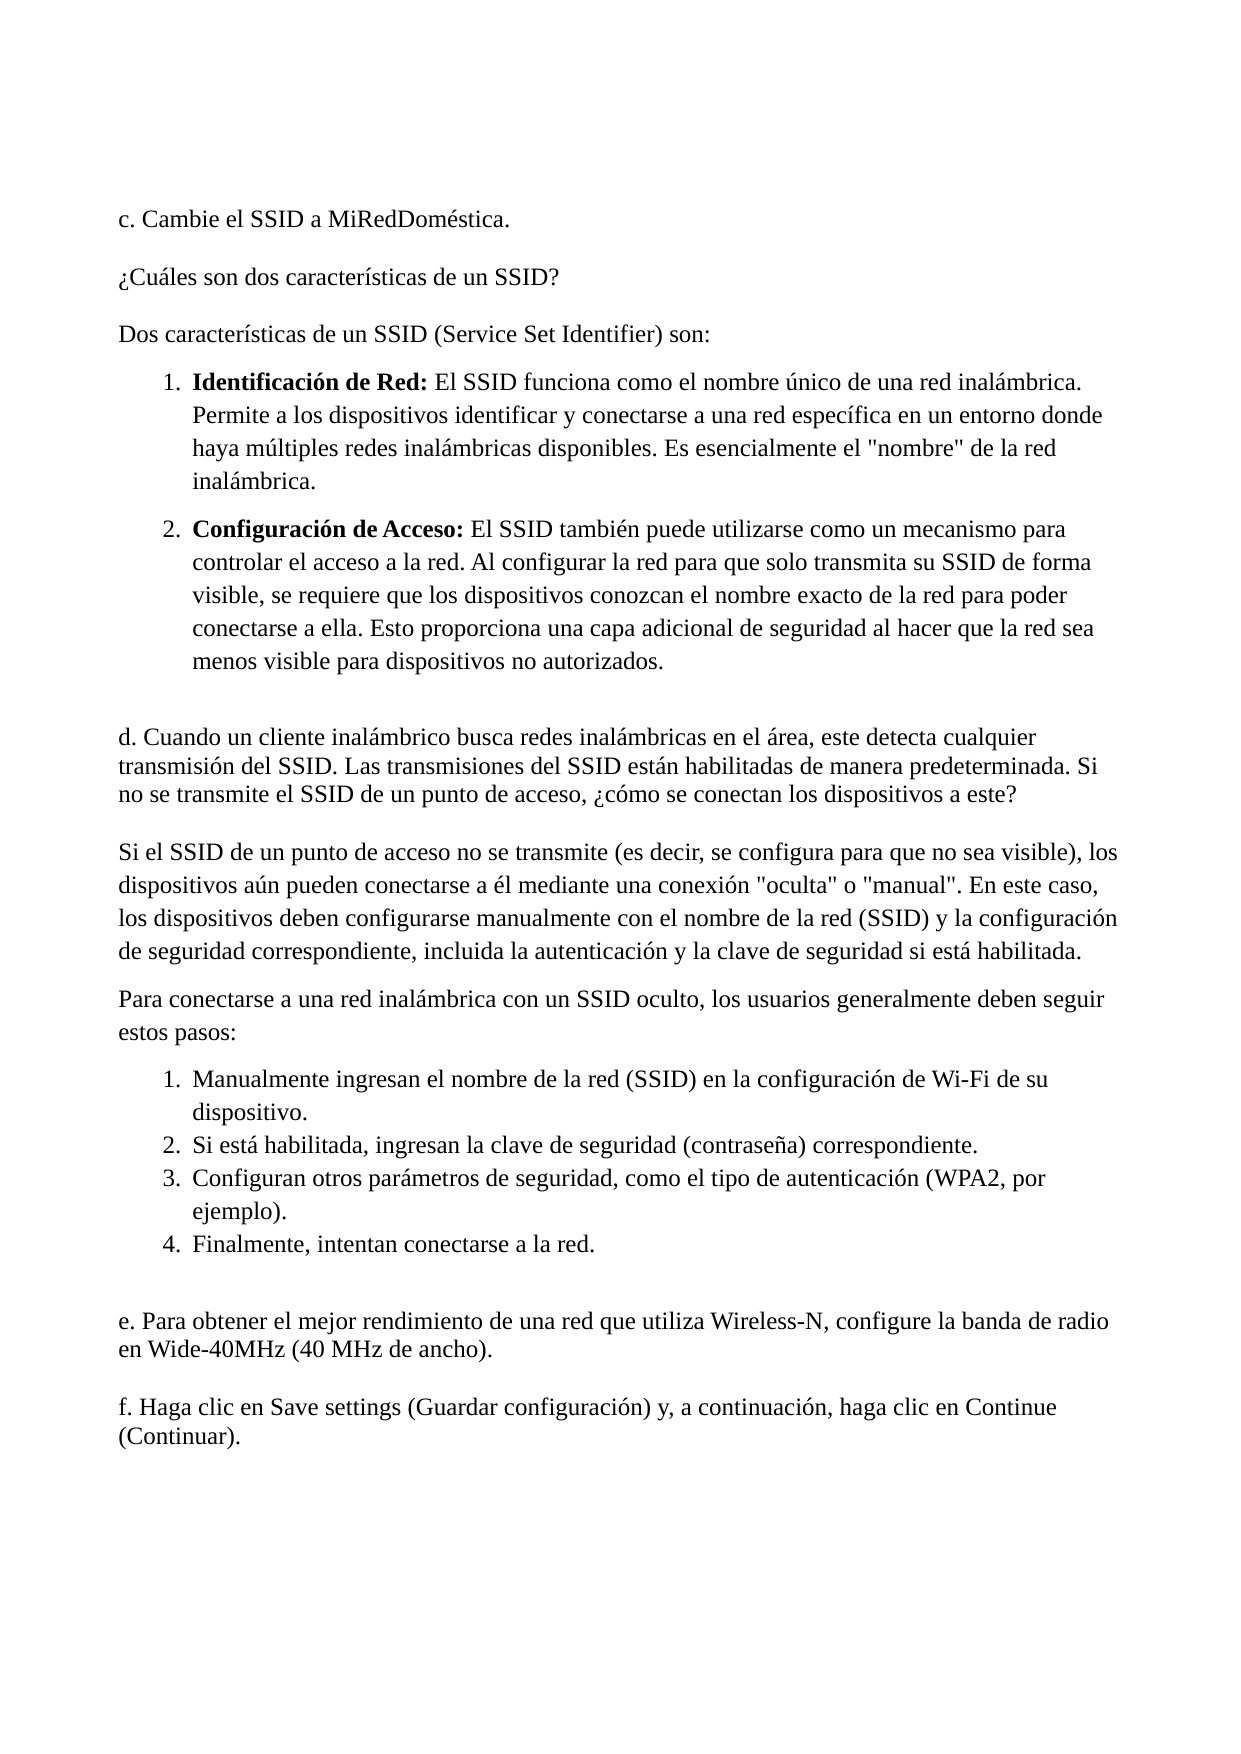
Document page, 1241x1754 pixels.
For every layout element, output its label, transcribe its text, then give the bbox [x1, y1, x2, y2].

text Si el SSID de un punto de acceso no se transmite (es decir, se configura para que no sea visible), los dispositivos aún pueden conectarse a él mediante una conexión "oculta" o "manual". En este caso, los dispositivos deben configurarse manualmente con el nombre de la red (SSID) y la configuración de seguridad correspondiente, incluida la autenticación y la clave de seguridad si está habilitada. [118, 837, 1122, 965]
list Configuran otros parámetros de seguridad, como el tipo de autenticación (WPA2, por ejemplo). [162, 1163, 1122, 1225]
text f. Haga clic en Save settings (Guardar configuración) y, a continuación, haga clic en Continue (Continuar). [118, 1392, 1122, 1449]
text c. Cambie el SSID a MiRedDoméstica. [118, 204, 1122, 233]
text ¿Cuáles son dos características de un SSID? [118, 262, 1122, 291]
text Dos características de un SSID (Service Set Identifier) son: [118, 319, 1122, 348]
text d. Cuando un cliente inalámbrico busca redes inalámbricas en el área, este detecta cualquier transmisión del SSID. Las transmisiones del SSID están habilitadas de manera predeterminada. Si no se transmite el SSID de un punto de acceso, ¿cómo se conectan los dispositivos a este? [118, 722, 1122, 808]
list Configuración de Acceso: El SSID también puede utilizarse como un mecanismo para controlar el acceso a la red. Al configurar la red para que solo transmita su SSID de forma visible, se requiere que los dispositivos conozcan el nombre exacto de la red para poder conectarse a ella. Esto proporciona una capa adicional de seguridad al hacer que la red sea menos visible para dispositivos no autorizados. [162, 514, 1122, 674]
list Finalmente, intentan conectarse a la red. [162, 1229, 1122, 1258]
text e. Para obtener el mejor rendimiento de una red que utiliza Wireless-N, configure la banda de radio en Wide-40MHz (40 MHz de ancho). [118, 1306, 1122, 1363]
list Manualmente ingresan el nombre de la red (SSID) en la configuración de Wi-Fi de su dispositivo. [162, 1064, 1122, 1126]
list Si está habilitada, ingresan la clave de seguridad (contraseña) correspondiente. [162, 1130, 1122, 1159]
list Identificación de Red: El SSID funciona como el nombre único de una red inalámbrica. Permite a los dispositivos identificar y conectarse a una red específica en un entorno donde haya múltiples redes inalámbricas disponibles. Es esencialmente el "nombre" de la red inalámbrica. [162, 367, 1122, 495]
text Para conectarse a una red inalámbrica con un SSID oculto, los usuarios generalmente deben seguir estos pasos: [118, 984, 1122, 1046]
